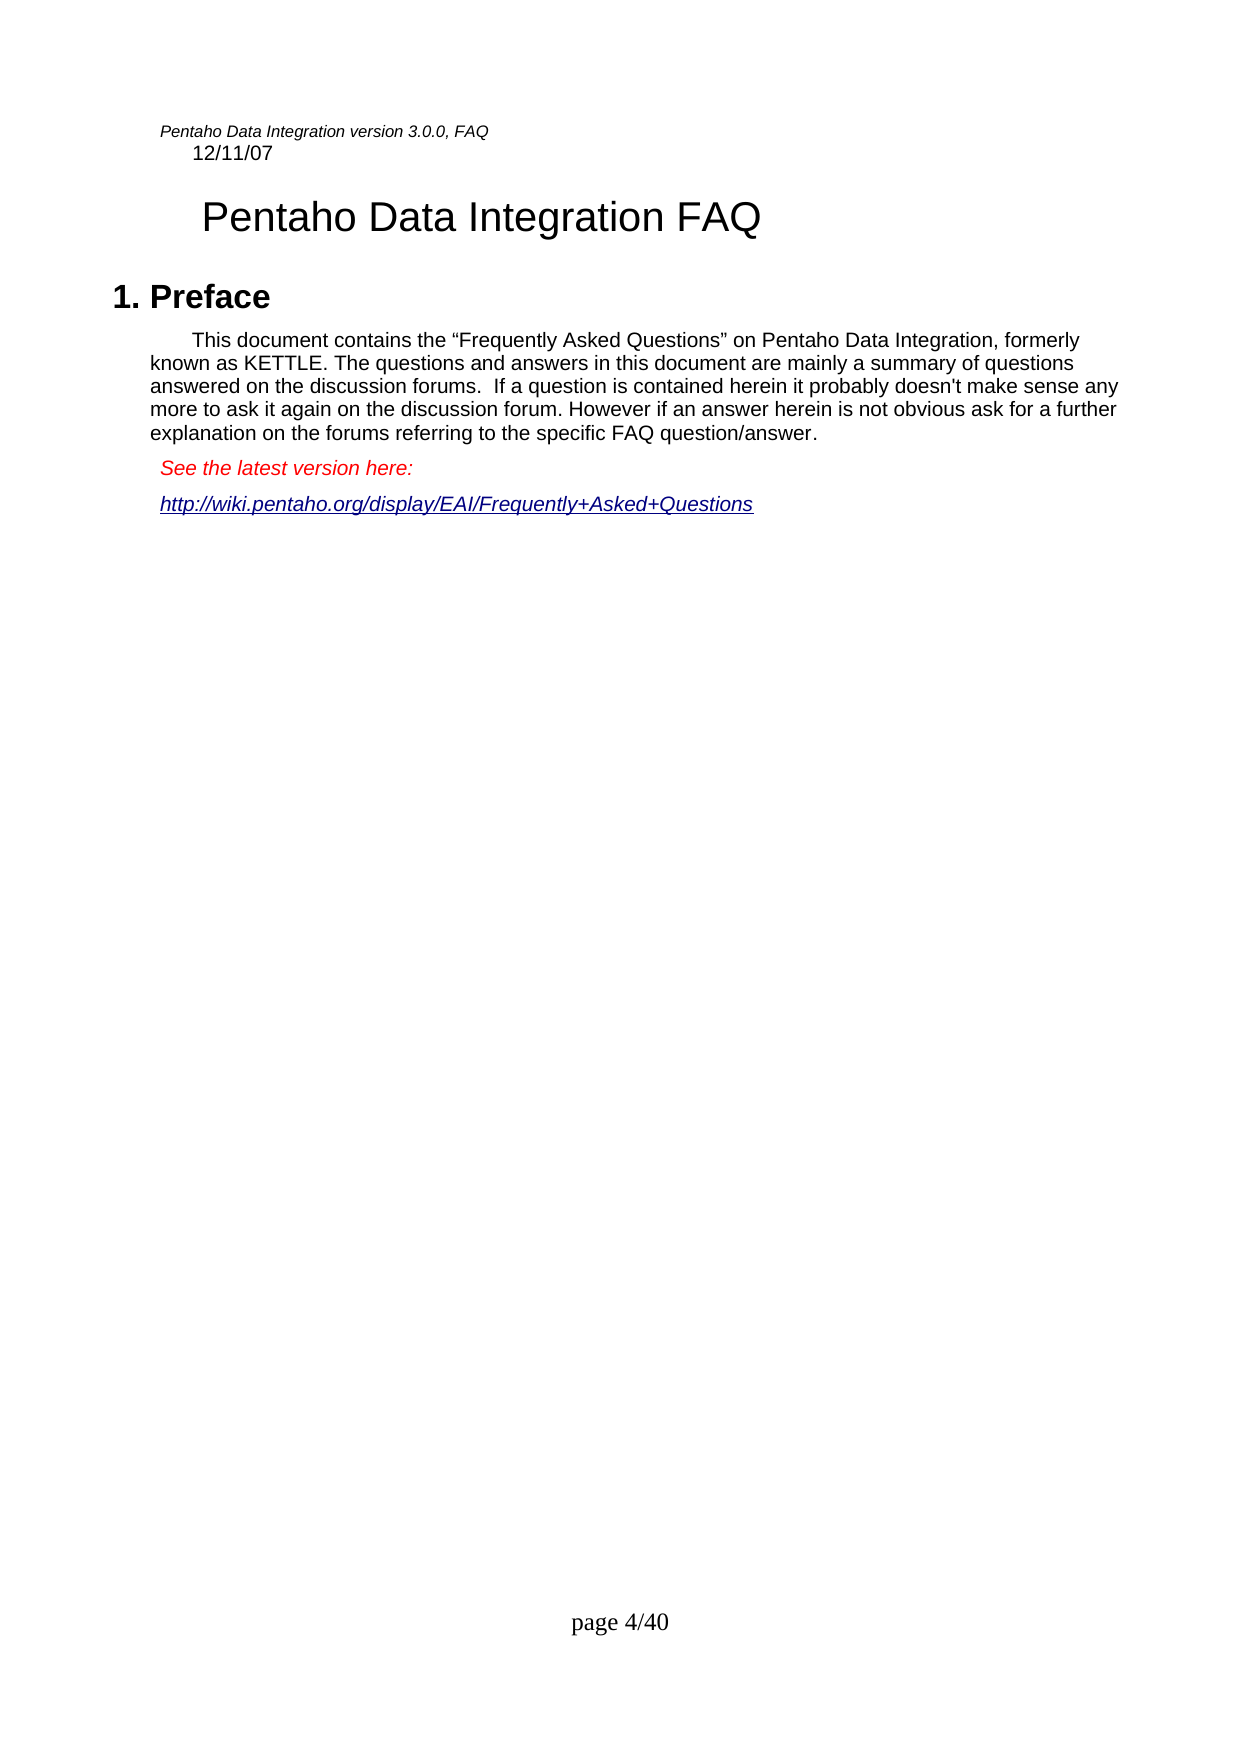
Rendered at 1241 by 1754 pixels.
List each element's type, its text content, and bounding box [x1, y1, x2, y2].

text See the latest version here: [118, 457, 1122, 480]
text Pentaho Data Integration FAQ [118, 194, 1122, 241]
text http://wiki.pentaho.org/display/EAI/Frequently+Asked+Questions [118, 492, 1122, 516]
subtitle Preface [118, 278, 1122, 316]
text This document contains the “Frequently Asked Questions” on Pentaho Data Integration, formerly known as KETTLE. The questions and answers in this document are mainly a summary of questions answered on the discussion forums. If a question is contained herein it probably doesn't make sense any more to ask it again on the discussion forum. However if an answer herein is not obvious ask for a further explanation on the forums referring to the specific FAQ question/answer. [150, 328, 1122, 444]
